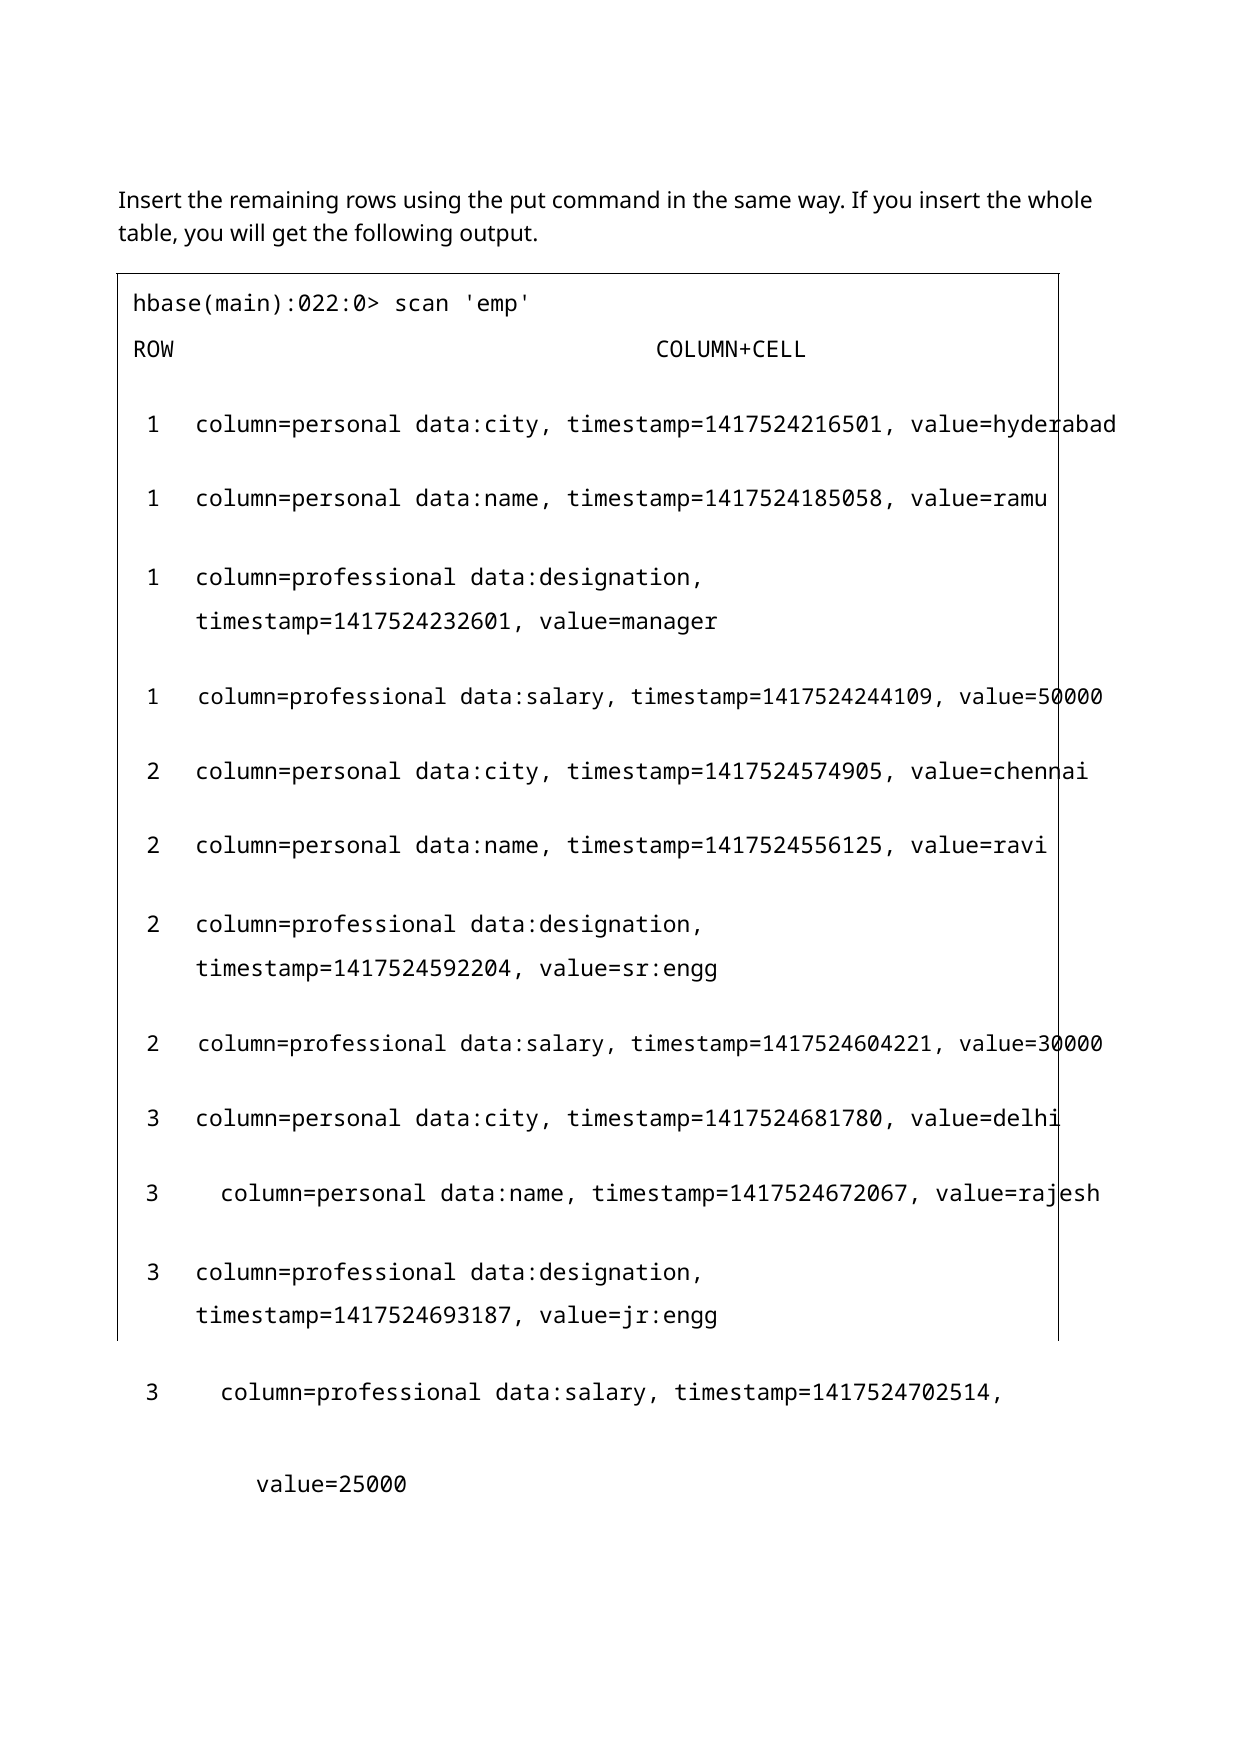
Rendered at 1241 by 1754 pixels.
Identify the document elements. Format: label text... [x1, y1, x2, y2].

list column=personal data:city, timestamp=1417524216501, value=hyderabad [146, 407, 1058, 439]
list column=personal data:name, timestamp=1417524556125, value=ravi [146, 829, 1058, 861]
text 3 column=personal data:name, timestamp=1417524672067, value=rajesh [1059, 1177, 1122, 1208]
list column=personal data:city, timestamp=1417524681780, value=delhi [1059, 1102, 1122, 1133]
list column=professional data:designation, timestamp=1417524232601, value=manager [146, 561, 1041, 636]
list column=personal data:name, timestamp=1417524185058, value=ramu [146, 482, 1058, 514]
list column=personal data:city, timestamp=1417524574905, value=chennai [146, 755, 1058, 786]
text [1059, 333, 1122, 364]
text [1059, 287, 1122, 318]
list column=personal data:city, timestamp=1417524216501, value=hyderabad [1059, 407, 1122, 439]
text hbase(main):022:0> scan 'emp' [133, 287, 1058, 318]
text 3 column=personal data:name, timestamp=1417524672067, value=rajesh [145, 1177, 1058, 1208]
list column=professional data:salary, timestamp=1417524244109, value=50000 [146, 681, 1058, 711]
text Insert the remaining rows using the put command in the same way. If you insert the whole table, you will get the following output. [118, 184, 1122, 248]
text ROW COLUMN+CELL [133, 333, 1058, 364]
list column=professional data:salary, timestamp=1417524604221, value=30000 [1059, 1028, 1122, 1058]
list [1059, 829, 1122, 861]
list column=professional data:designation, timestamp=1417524693187, value=jr:engg [146, 1256, 1041, 1331]
list column=personal data:city, timestamp=1417524681780, value=delhi [146, 1102, 1058, 1133]
list [1059, 482, 1122, 514]
text value=25000 [118, 1468, 1122, 1499]
list column=personal data:city, timestamp=1417524574905, value=chennai [1059, 755, 1122, 786]
list column=professional data:salary, timestamp=1417524244109, value=50000 [1059, 681, 1122, 711]
list column=professional data:salary, timestamp=1417524604221, value=30000 [146, 1028, 1058, 1058]
list column=professional data:designation, timestamp=1417524592204, value=sr:engg [146, 908, 1041, 983]
text 3 column=professional data:salary, timestamp=1417524702514, [145, 1376, 1122, 1407]
